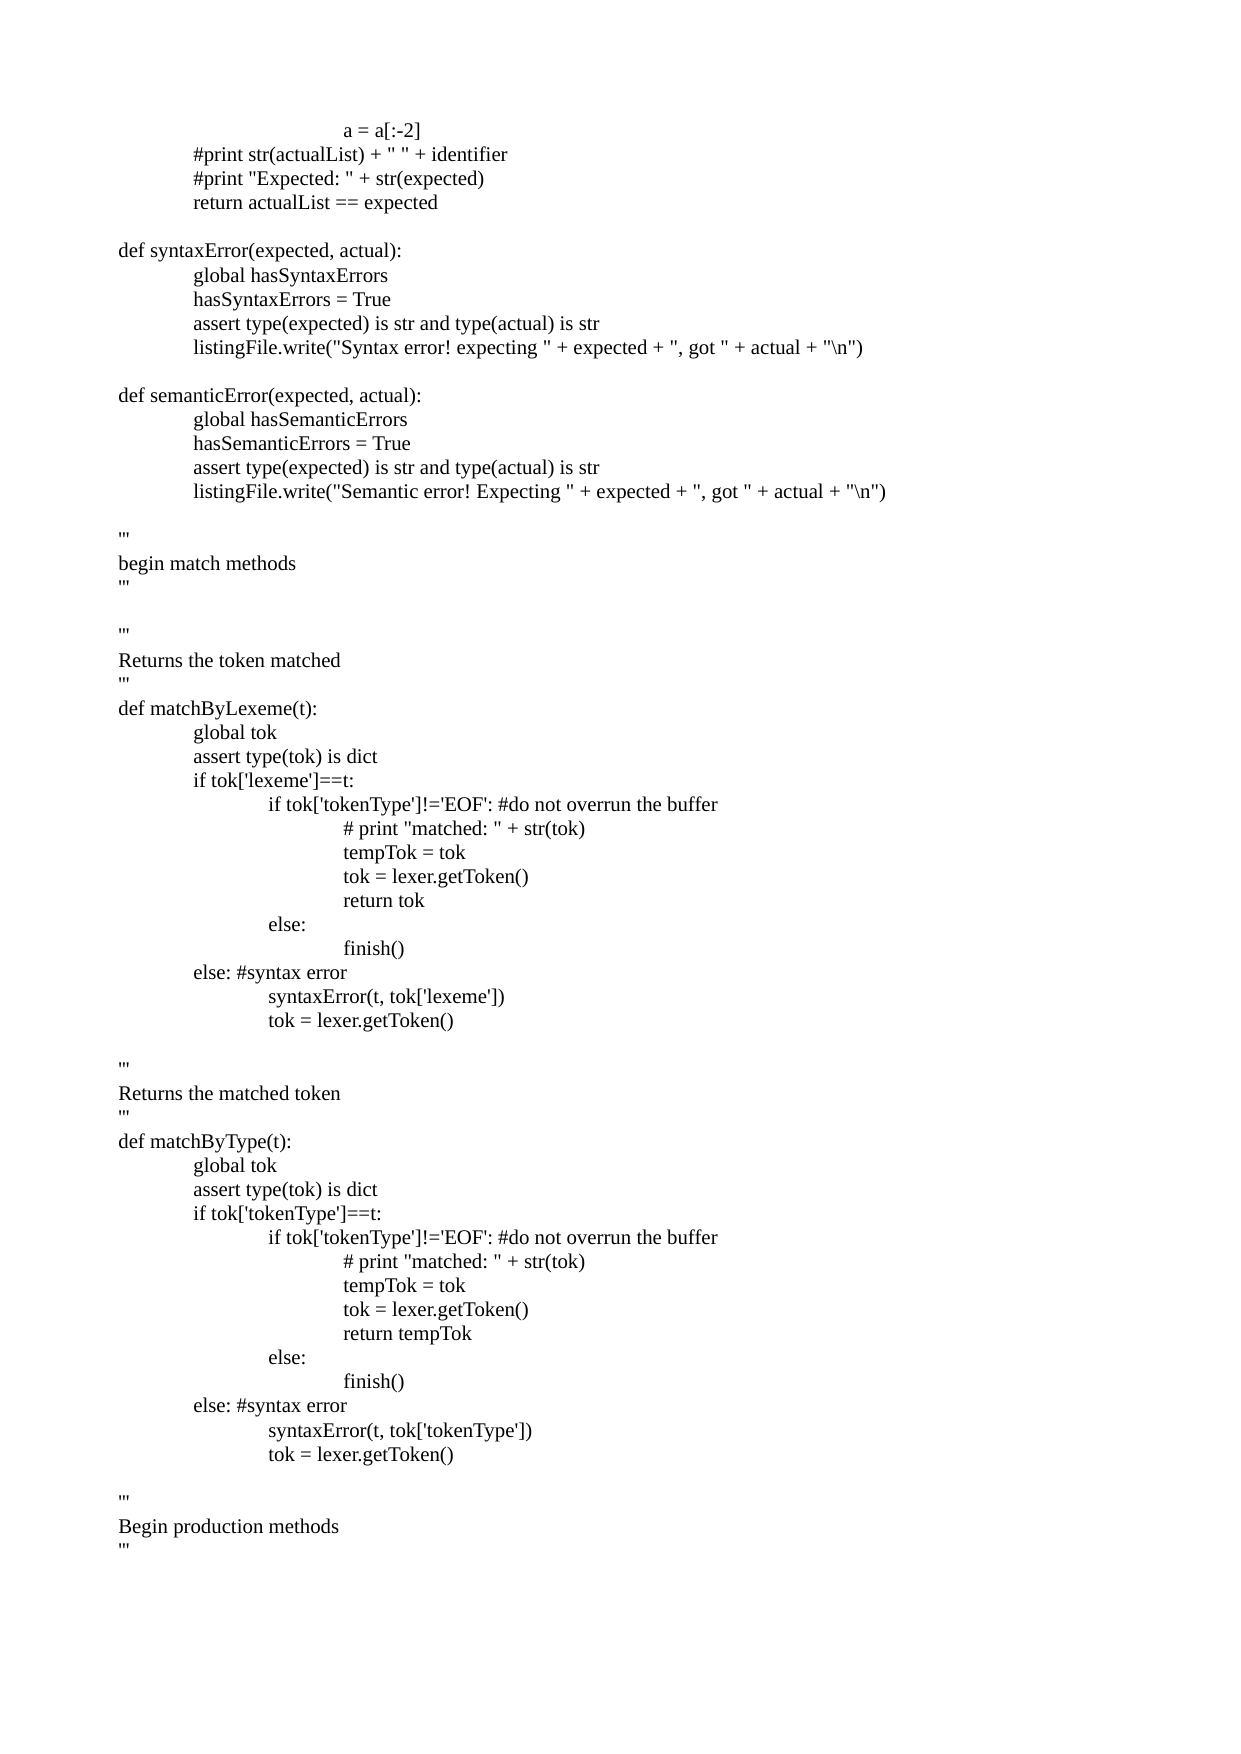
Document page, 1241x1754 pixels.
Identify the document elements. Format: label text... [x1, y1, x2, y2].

text ''' [118, 1105, 1122, 1129]
text ''' [118, 623, 1122, 647]
text listingFile.write("Syntax error! expecting " + expected + ", got " + actual + "\n") [118, 335, 1122, 359]
text finish() [118, 1369, 1122, 1393]
text global hasSemanticErrors [118, 407, 1122, 431]
text def semanticError(expected, actual): [118, 383, 1122, 407]
text assert type(tok) is dict [118, 1177, 1122, 1201]
text tok = lexer.getToken() [118, 864, 1122, 888]
text if tok['tokenType']==t: [118, 1201, 1122, 1225]
text tok = lexer.getToken() [118, 1008, 1122, 1032]
text def matchByType(t): [118, 1129, 1122, 1153]
text def matchByLexeme(t): [118, 696, 1122, 720]
text return tempTok [118, 1321, 1122, 1345]
text syntaxError(t, tok['tokenType']) [118, 1417, 1122, 1442]
text global tok [118, 720, 1122, 744]
text else: [118, 912, 1122, 936]
text a = a[:-2] [118, 118, 1122, 142]
text if tok['tokenType']!='EOF': #do not overrun the buffer [118, 792, 1122, 816]
text #print str(actualList) + " " + identifier [118, 142, 1122, 166]
text else: #syntax error [118, 1393, 1122, 1417]
text hasSyntaxErrors = True [118, 287, 1122, 311]
text #print "Expected: " + str(expected) [118, 166, 1122, 190]
text ''' [118, 1057, 1122, 1081]
text assert type(tok) is dict [118, 744, 1122, 768]
text tempTok = tok [118, 1273, 1122, 1297]
text Returns the token matched [118, 647, 1122, 672]
text finish() [118, 936, 1122, 960]
text global tok [118, 1153, 1122, 1177]
text ''' [118, 1538, 1122, 1562]
text assert type(expected) is str and type(actual) is str [118, 455, 1122, 479]
text Returns the matched token [118, 1081, 1122, 1105]
text syntaxError(t, tok['lexeme']) [118, 984, 1122, 1008]
text if tok['lexeme']==t: [118, 768, 1122, 792]
text assert type(expected) is str and type(actual) is str [118, 311, 1122, 335]
text else: [118, 1345, 1122, 1369]
text listingFile.write("Semantic error! Expecting " + expected + ", got " + actual + "\n") [118, 479, 1122, 503]
text begin match methods [118, 551, 1122, 575]
text if tok['tokenType']!='EOF': #do not overrun the buffer [118, 1225, 1122, 1249]
text # print "matched: " + str(tok) [118, 1249, 1122, 1273]
text hasSemanticErrors = True [118, 431, 1122, 455]
text ''' [118, 672, 1122, 696]
text tok = lexer.getToken() [118, 1442, 1122, 1466]
text return actualList == expected [118, 190, 1122, 214]
text ''' [118, 527, 1122, 551]
text ''' [118, 1490, 1122, 1514]
text Begin production methods [118, 1514, 1122, 1538]
text # print "matched: " + str(tok) [118, 816, 1122, 840]
text global hasSyntaxErrors [118, 262, 1122, 287]
text ''' [118, 575, 1122, 599]
text tok = lexer.getToken() [118, 1297, 1122, 1321]
text def syntaxError(expected, actual): [118, 238, 1122, 262]
text return tok [118, 888, 1122, 912]
text else: #syntax error [118, 960, 1122, 984]
text tempTok = tok [118, 840, 1122, 864]
